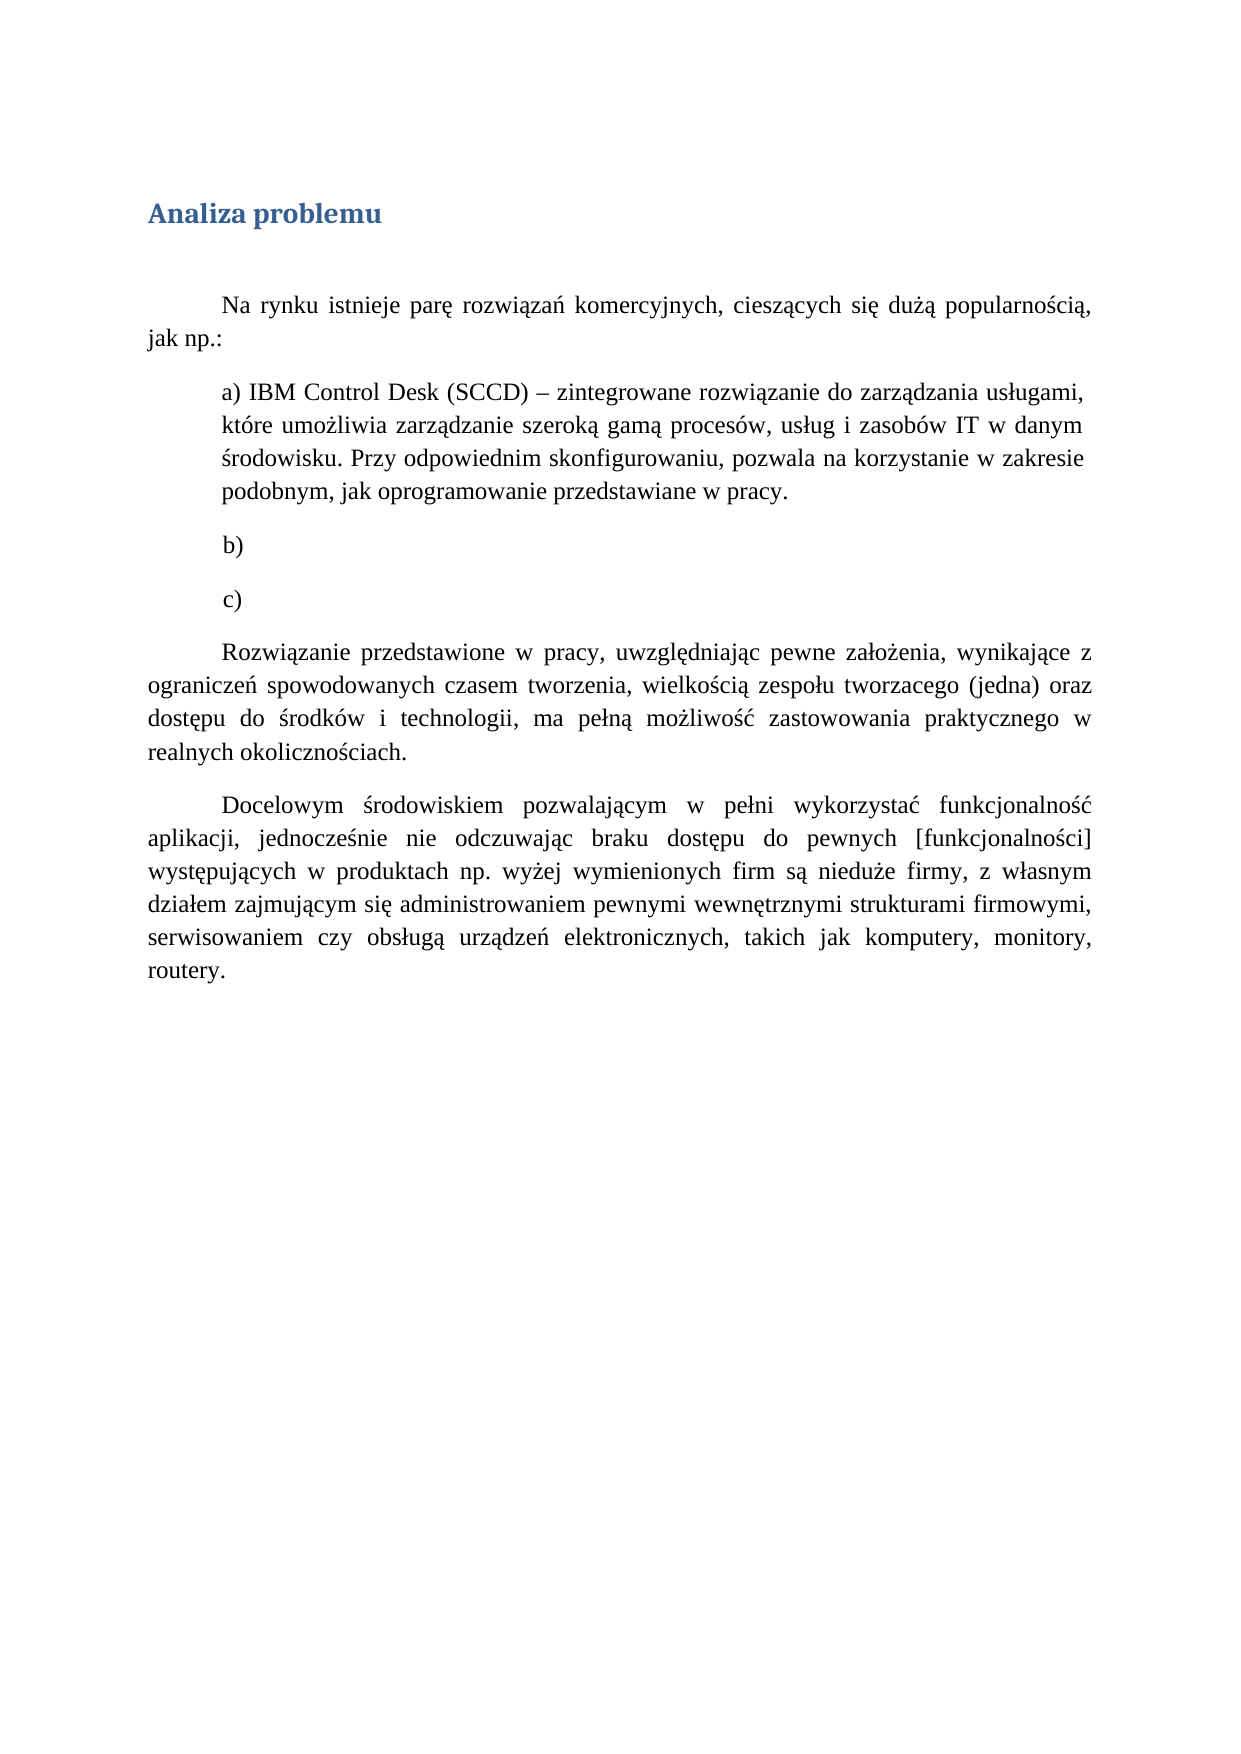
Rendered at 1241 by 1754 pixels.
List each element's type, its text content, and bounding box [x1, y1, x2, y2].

list Rozwiązanie przedstawione w pracy, uwzględniając pewne założenia, wynikające z ograniczeń spowodowanych czasem tworzenia, wielkością zespołu tworzacego (jedna) oraz dostępu do środków i technologii, ma pełną możliwość zastowowania praktycznego w realnych okolicznościach. [148, 637, 1093, 765]
list Docelowym środowiskiem pozwalającym w pełni wykorzystać funkcjonalność aplikacji, jednocześnie nie odczuwając braku dostępu do pewnych [funkcjonalności] występujących w produktach np. wyżej wymienionych firm są nieduże firmy, z własnym działem zajmującym się administrowaniem pewnymi wewnętrznymi strukturami firmowymi, serwisowaniem czy obsługą urządzeń elektronicznych, takich jak komputery, monitory, routery. [148, 790, 1093, 984]
list Na rynku istnieje parę rozwiązań komercyjnych, cieszących się dużą popularnością, jak np.: [148, 290, 1093, 352]
list a) IBM Control Desk (SCCD) – zintegrowane rozwiązanie do zarządzania usługami, które umożliwia zarządzanie szeroką gamą procesów, usług i zasobów IT w danym środowisku. Przy odpowiednim skonfigurowaniu, pozwala na korzystanie w zakresie podobnym, jak oprogramowanie przedstawiane w pracy. [148, 377, 1093, 505]
list c) [223, 584, 1093, 612]
list b) [223, 530, 1093, 558]
subtitle Analiza problemu [148, 198, 1093, 231]
